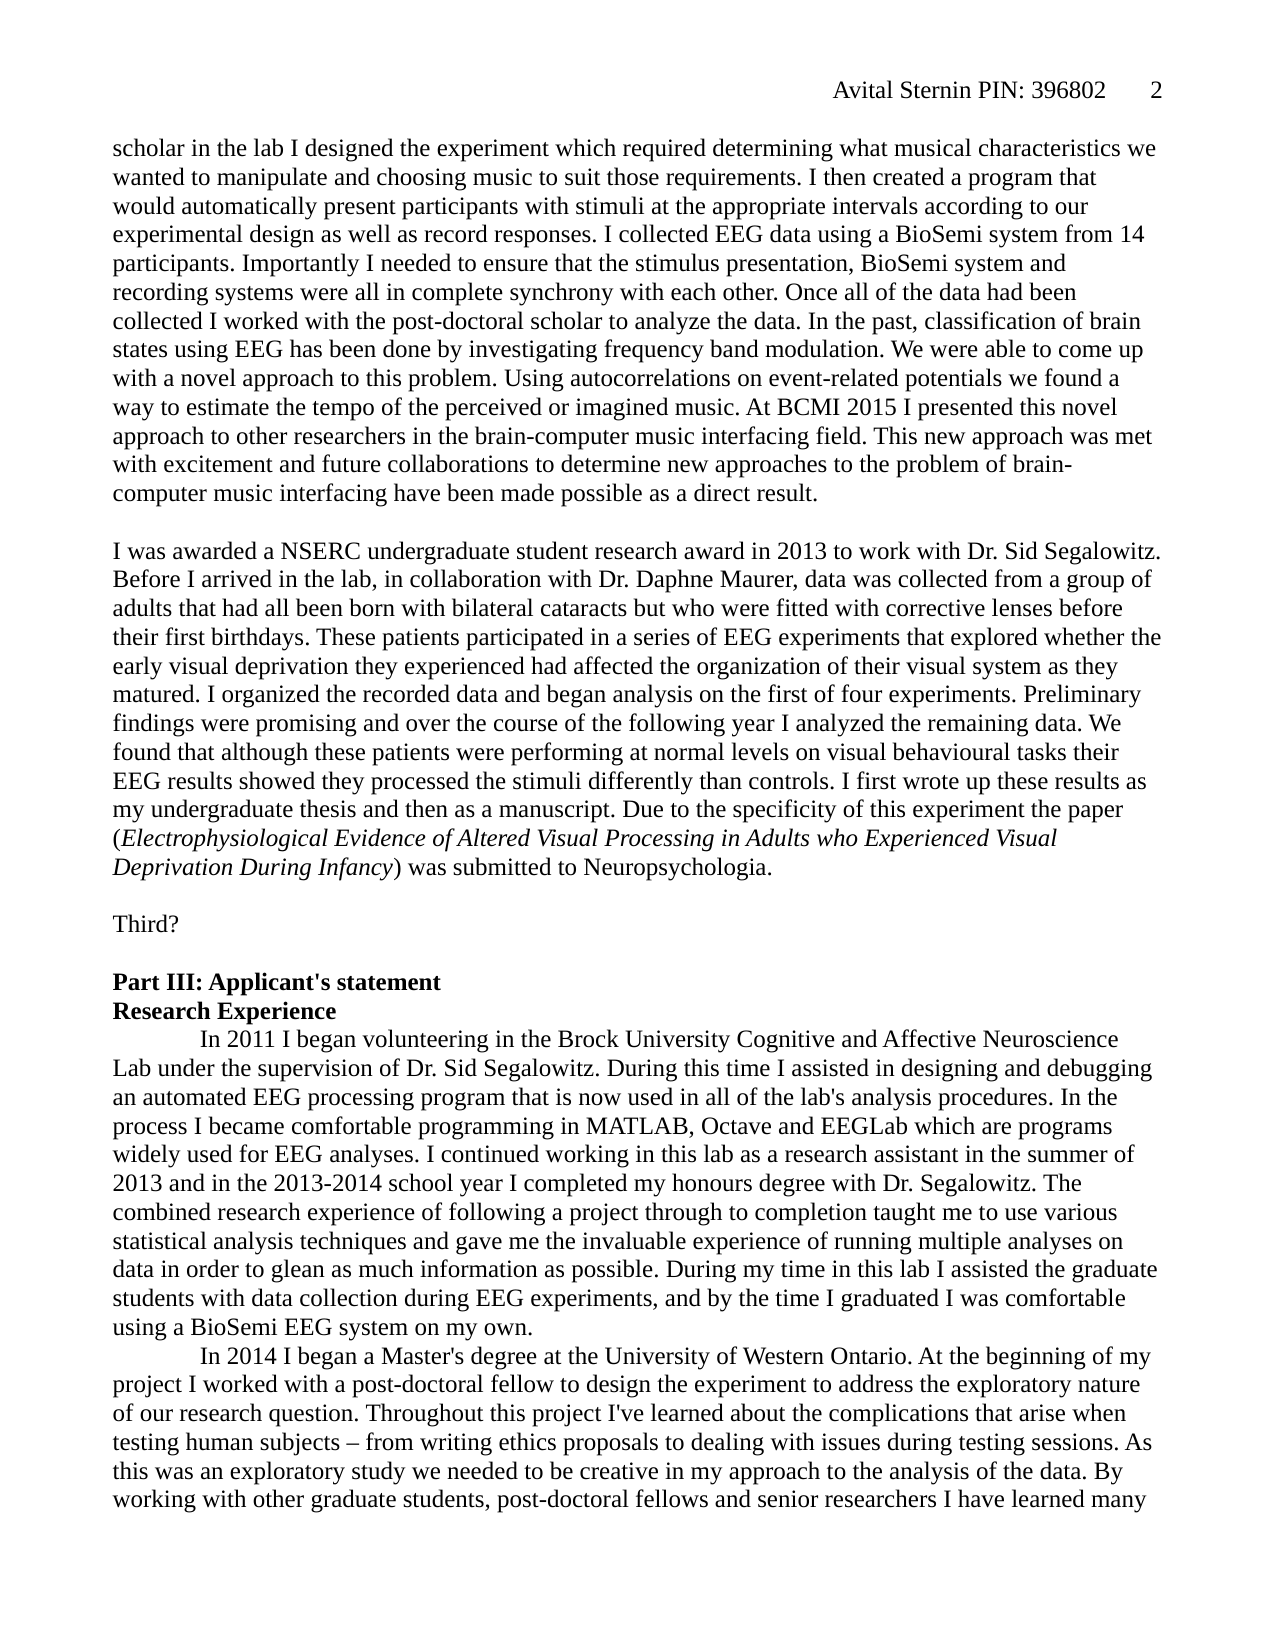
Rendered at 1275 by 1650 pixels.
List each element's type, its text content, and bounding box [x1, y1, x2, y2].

text Part III: Applicant's statement [112, 967, 1162, 996]
text In 2011 I began volunteering in the Brock University Cognitive and Affective Neuroscience Lab under the supervision of Dr. Sid Segalowitz. During this time I assisted in designing and debugging an automated EEG processing program that is now used in all of the lab's analysis procedures. In the process I became comfortable programming in MATLAB, Octave and EEGLab which are programs widely used for EEG analyses. I continued working in this lab as a research assistant in the summer of 2013 and in the 2013-2014 school year I completed my honours degree with Dr. Segalowitz. The combined research experience of following a project through to completion taught me to use various statistical analysis techniques and gave me the invaluable experience of running multiple analyses on data in order to glean as much information as possible. During my time in this lab I assisted the graduate students with data collection during EEG experiments, and by the time I graduated I was comfortable using a BioSemi EEG system on my own. [112, 1024, 1162, 1341]
text Research Experience [112, 996, 1162, 1024]
text In 2014 I began a Master's degree at the University of Western Ontario. At the beginning of my project I worked with a post-doctoral fellow to design the experiment to address the exploratory nature of our research question. Throughout this project I've learned about the complications that arise when testing human subjects – from writing ethics proposals to dealing with issues during testing sessions. As this was an exploratory study we needed to be creative in my approach to the analysis of the data. By working with other graduate students, post-doctoral fellows and senior researchers I have learned many [112, 1341, 1162, 1513]
text Third? [112, 909, 1162, 938]
text scholar in the lab I designed the experiment which required determining what musical characteristics we wanted to manipulate and choosing music to suit those requirements. I then created a program that would automatically present participants with stimuli at the appropriate intervals according to our experimental design as well as record responses. I collected EEG data using a BioSemi system from 14 participants. Importantly I needed to ensure that the stimulus presentation, BioSemi system and recording systems were all in complete synchrony with each other. Once all of the data had been collected I worked with the post-doctoral scholar to analyze the data. In the past, classification of brain states using EEG has been done by investigating frequency band modulation. We were able to come up with a novel approach to this problem. Using autocorrelations on event-related potentials we found a way to estimate the tempo of the perceived or imagined music. At BCMI 2015 I presented this novel approach to other researchers in the brain-computer music interfacing field. This new approach was met with excitement and future collaborations to determine new approaches to the problem of brain-computer music interfacing have been made possible as a direct result. [112, 133, 1162, 507]
text I was awarded a NSERC undergraduate student research award in 2013 to work with Dr. Sid Segalowitz. Before I arrived in the lab, in collaboration with Dr. Daphne Maurer, data was collected from a group of adults that had all been born with bilateral cataracts but who were fitted with corrective lenses before their first birthdays. These patients participated in a series of EEG experiments that explored whether the early visual deprivation they experienced had affected the organization of their visual system as they matured. I organized the recorded data and began analysis on the first of four experiments. Preliminary findings were promising and over the course of the following year I analyzed the remaining data. We found that although these patients were performing at normal levels on visual behavioural tasks their EEG results showed they processed the stimuli differently than controls. I first wrote up these results as my undergraduate thesis and then as a manuscript. Due to the specificity of this experiment the paper (Electrophysiological Evidence of Altered Visual Processing in Adults who Experienced Visual Deprivation During Infancy) was submitted to Neuropsychologia. [112, 536, 1162, 881]
